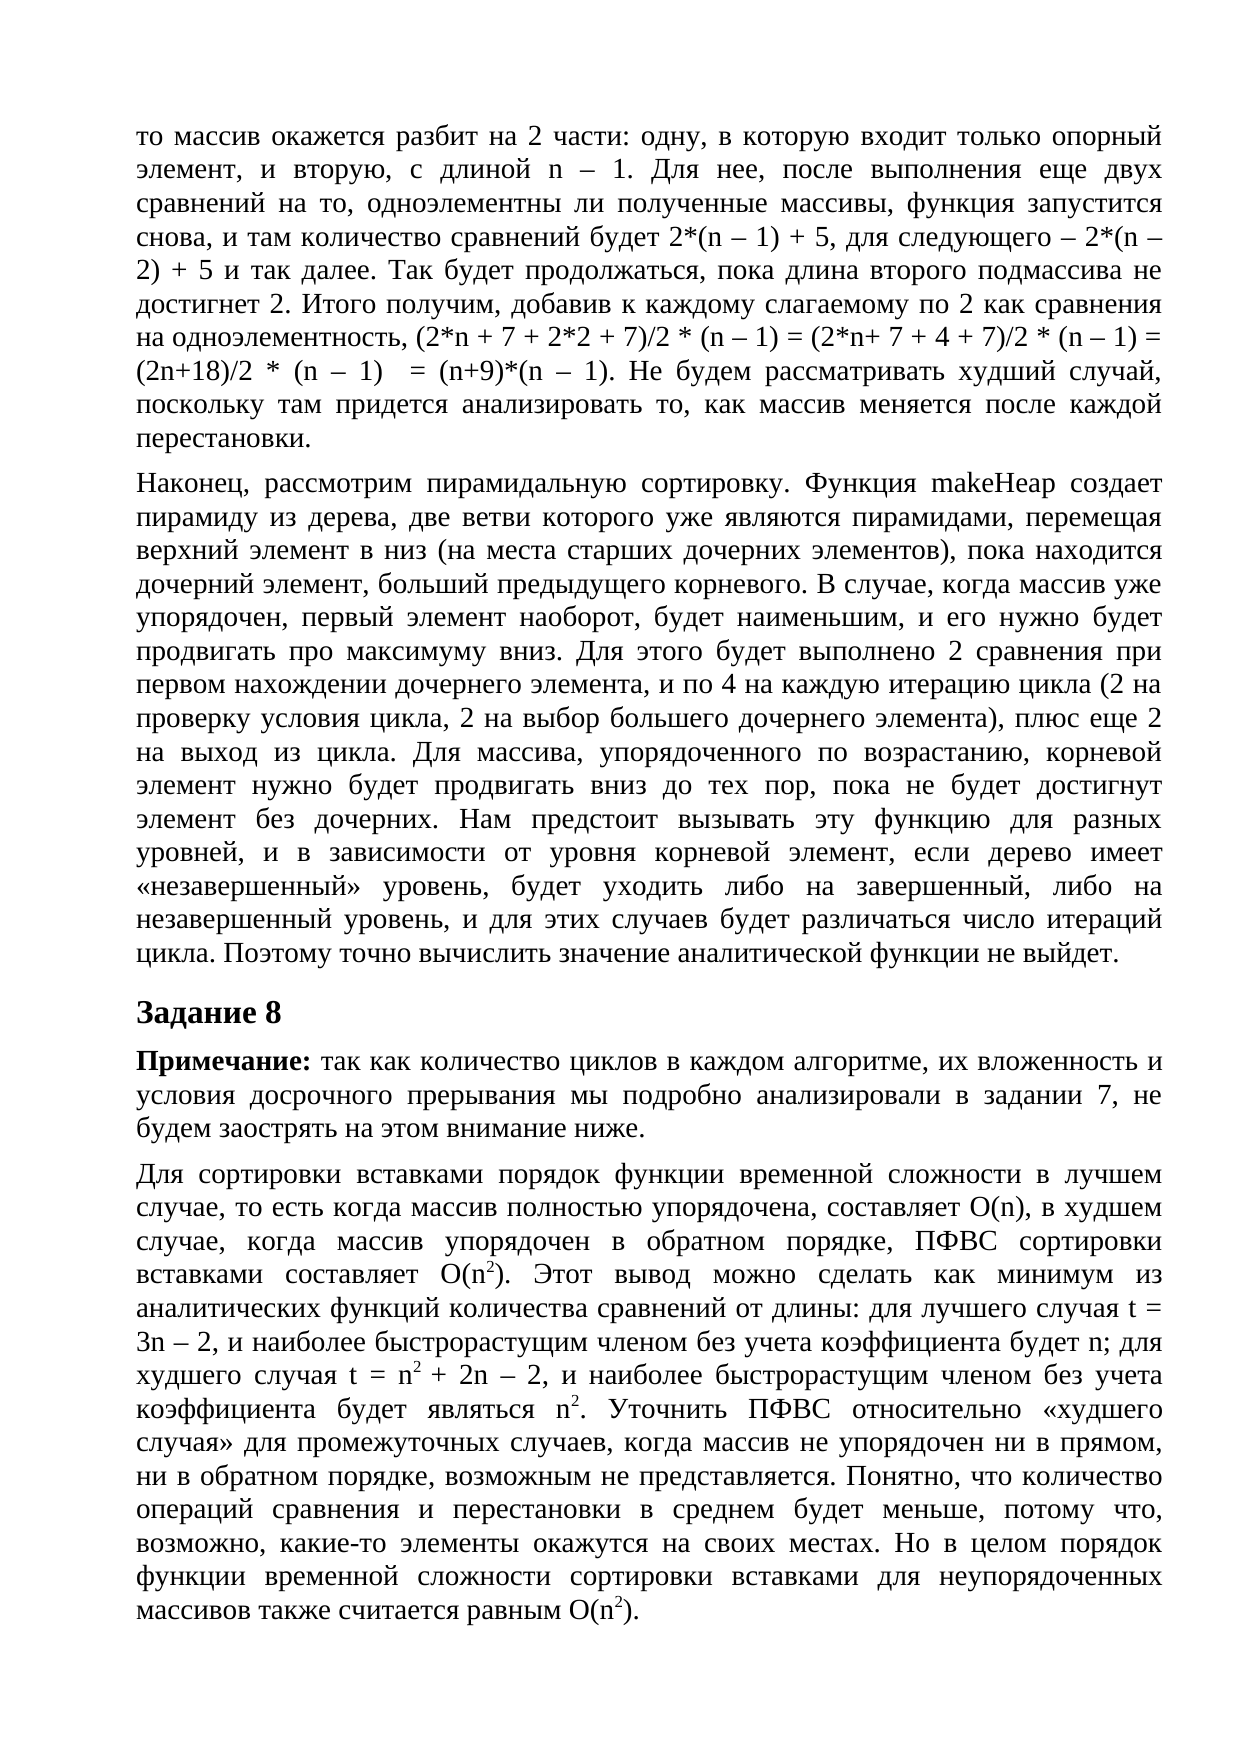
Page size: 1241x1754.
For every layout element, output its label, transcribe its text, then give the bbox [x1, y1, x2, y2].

text то массив окажется разбит на 2 части: одну, в которую входит только опорный элемент, и вторую, с длиной n – 1. Для нее, после выполнения еще двух сравнений на то, одноэлементны ли полученные массивы, функция запустится снова, и там количество сравнений будет 2*(n – 1) + 5, для следующего – 2*(n – 2) + 5 и так далее. Так будет продолжаться, пока длина второго подмассива не достигнет 2. Итого получим, добавив к каждому слагаемому по 2 как сравнения на одноэлементность, (2*n + 7 + 2*2 + 7)/2 * (n – 1) = (2*n+ 7 + 4 + 7)/2 * (n – 1) = (2n+18)/2 * (n – 1) = (n+9)*(n – 1). Не будем рассматривать худший случай, поскольку там придется анализировать то, как массив меняется после каждой перестановки. [136, 118, 1163, 453]
text Примечание: так как количество циклов в каждом алгоритме, их вложенность и условия досрочного прерывания мы подробно анализировали в задании 7, не будем заострять на этом внимание ниже. [136, 1043, 1163, 1144]
subtitle Задание 8 [136, 993, 1163, 1031]
text Наконец, рассмотрим пирамидальную сортировку. Функция makeHeap создает пирамиду из дерева, две ветви которого уже являются пирамидами, перемещая верхний элемент в низ (на места старших дочерних элементов), пока находится дочерний элемент, больший предыдущего корневого. В случае, когда массив уже упорядочен, первый элемент наоборот, будет наименьшим, и его нужно будет продвигать про максимуму вниз. Для этого будет выполнено 2 сравнения при первом нахождении дочернего элемента, и по 4 на каждую итерацию цикла (2 на проверку условия цикла, 2 на выбор большего дочернего элемента), плюс еще 2 на выход из цикла. Для массива, упорядоченного по возрастанию, корневой элемент нужно будет продвигать вниз до тех пор, пока не будет достигнут элемент без дочерних. Нам предстоит вызывать эту функцию для разных уровней, и в зависимости от уровня корневой элемент, если дерево имеет «незавершенный» уровень, будет уходить либо на завершенный, либо на незавершенный уровень, и для этих случаев будет различаться число итераций цикла. Поэтому точно вычислить значение аналитической функции не выйдет. [136, 465, 1163, 968]
text Для сортировки вставками порядок функции временной сложности в лучшем случае, то есть когда массив полностью упорядочена, составляет O(n), в худшем случае, когда массив упорядочен в обратном порядке, ПФВС сортировки вставками составляет O(n2). Этот вывод можно сделать как минимум из аналитических функций количества сравнений от длины: для лучшего случая t = 3n – 2, и наиболее быстрорастущим членом без учета коэффициента будет n; для худшего случая t = n2 + 2n – 2, и наиболее быстрорастущим членом без учета коэффициента будет являться n2. Уточнить ПФВС относительно «худшего случая» для промежуточных случаев, когда массив не упорядочен ни в прямом, ни в обратном порядке, возможным не представляется. Понятно, что количество операций сравнения и перестановки в среднем будет меньше, потому что, возможно, какие-то элементы окажутся на своих местах. Но в целом порядок функции временной сложности сортировки вставками для неупорядоченных массивов также считается равным O(n2). [136, 1156, 1163, 1626]
